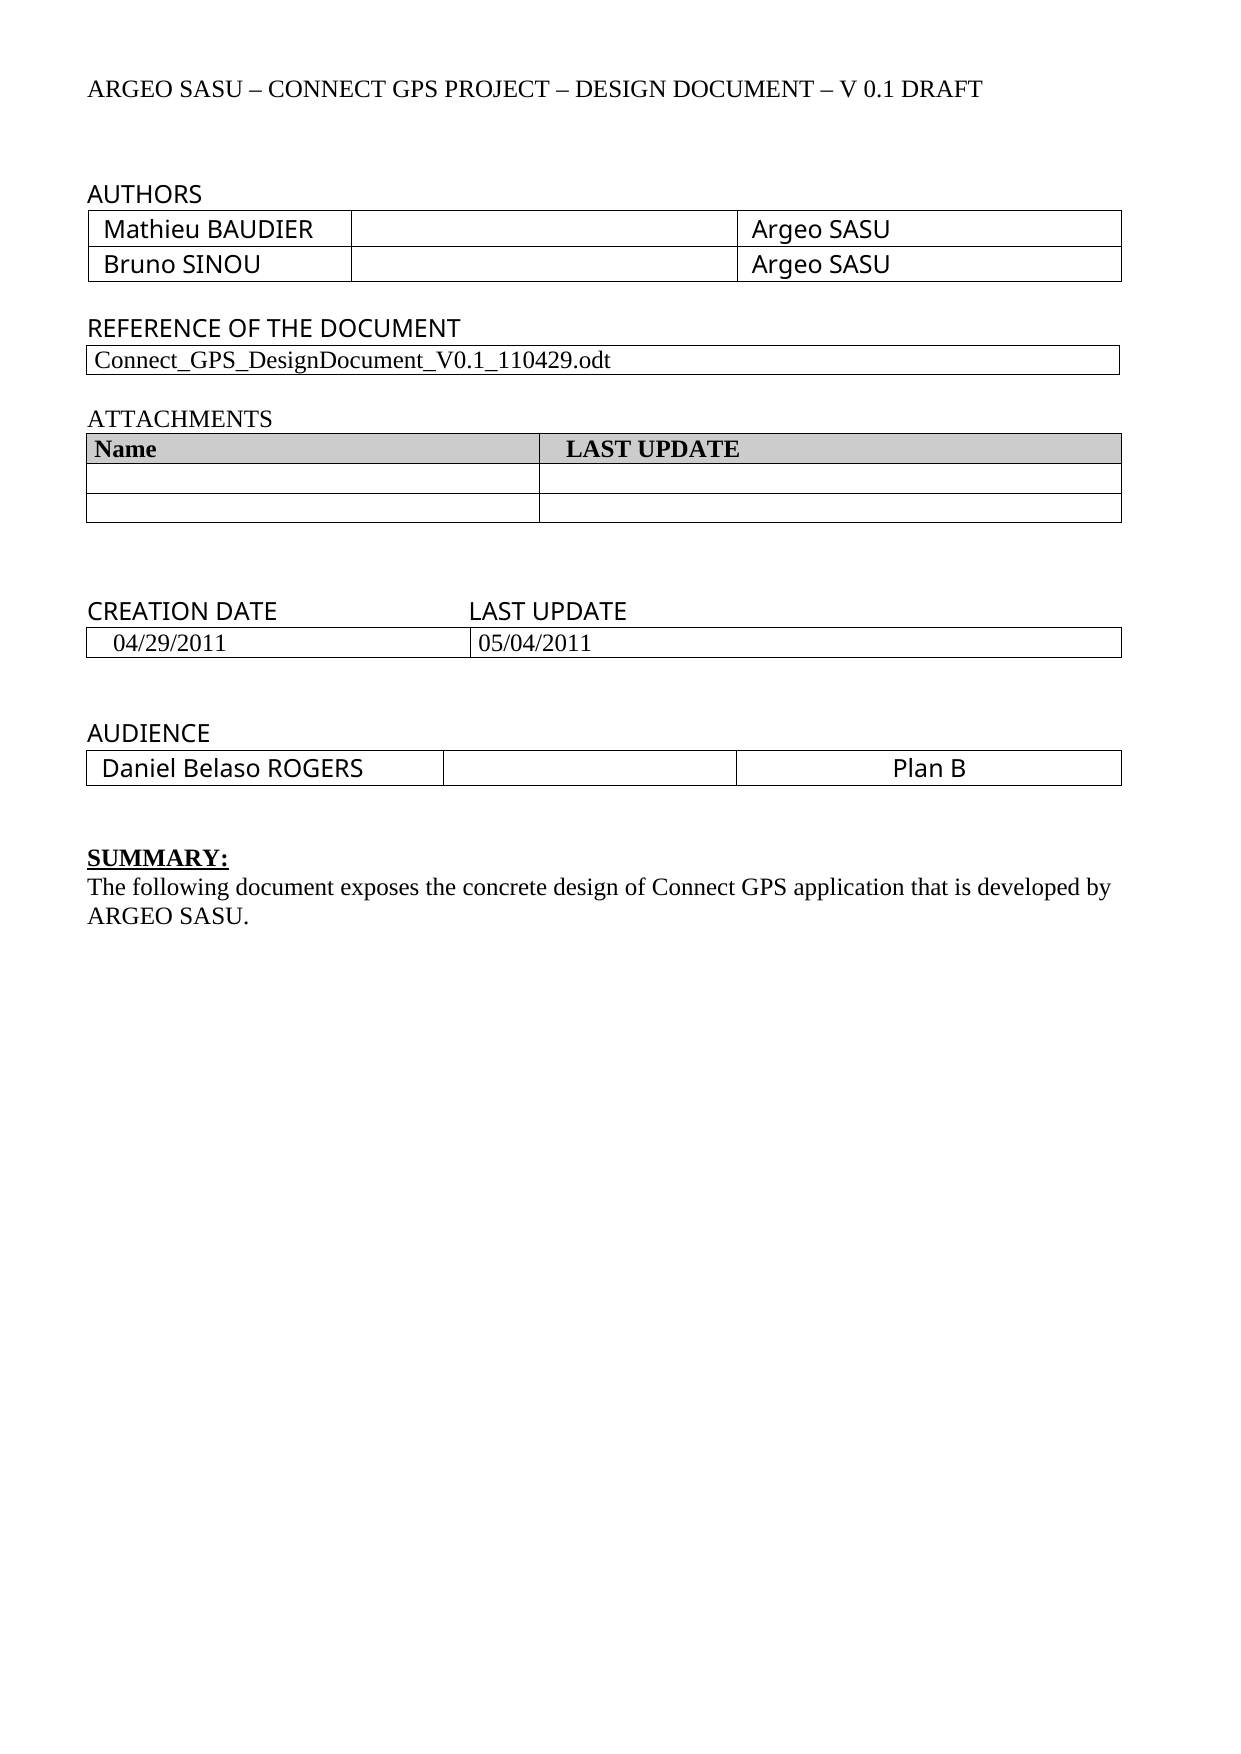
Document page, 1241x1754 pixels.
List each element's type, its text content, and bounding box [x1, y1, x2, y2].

text REFERENCE OF THE DOCUMENT [87, 310, 1189, 344]
text The following document exposes the concrete design of Connect GPS application that is developed by ARGEO SASU. [87, 872, 1189, 929]
table_header [444, 751, 736, 785]
table_cell [87, 494, 539, 522]
text SUMMARY: [87, 843, 1189, 872]
table_cell [352, 247, 737, 281]
table_header 04/29/2011 [87, 628, 470, 657]
table_header Connect_GPS_DesignDocument_V0.1_110429.odt [87, 346, 1119, 374]
table_header [352, 211, 737, 246]
table_header 05/04/2011 [471, 628, 1121, 657]
table_cell [540, 494, 1121, 522]
table_header Argeo SASU [738, 211, 1121, 246]
table_header LAST UPDATE [540, 434, 1121, 463]
table_cell [87, 464, 539, 492]
text ATTACHMENTS [87, 404, 1149, 433]
text CREATION DATE LAST UPDATE [87, 593, 1189, 627]
table_header Mathieu BAUDIER [89, 211, 351, 246]
table_cell Bruno SINOU [89, 247, 351, 281]
text AUDIENCE [87, 716, 1189, 750]
table_header Daniel Belaso ROGERS [87, 751, 443, 785]
table_header Name [87, 434, 539, 463]
table_header Plan B [737, 751, 1121, 785]
table_cell [540, 464, 1121, 492]
table_cell Argeo SASU [738, 247, 1121, 281]
text AUTHORS [87, 176, 1189, 210]
